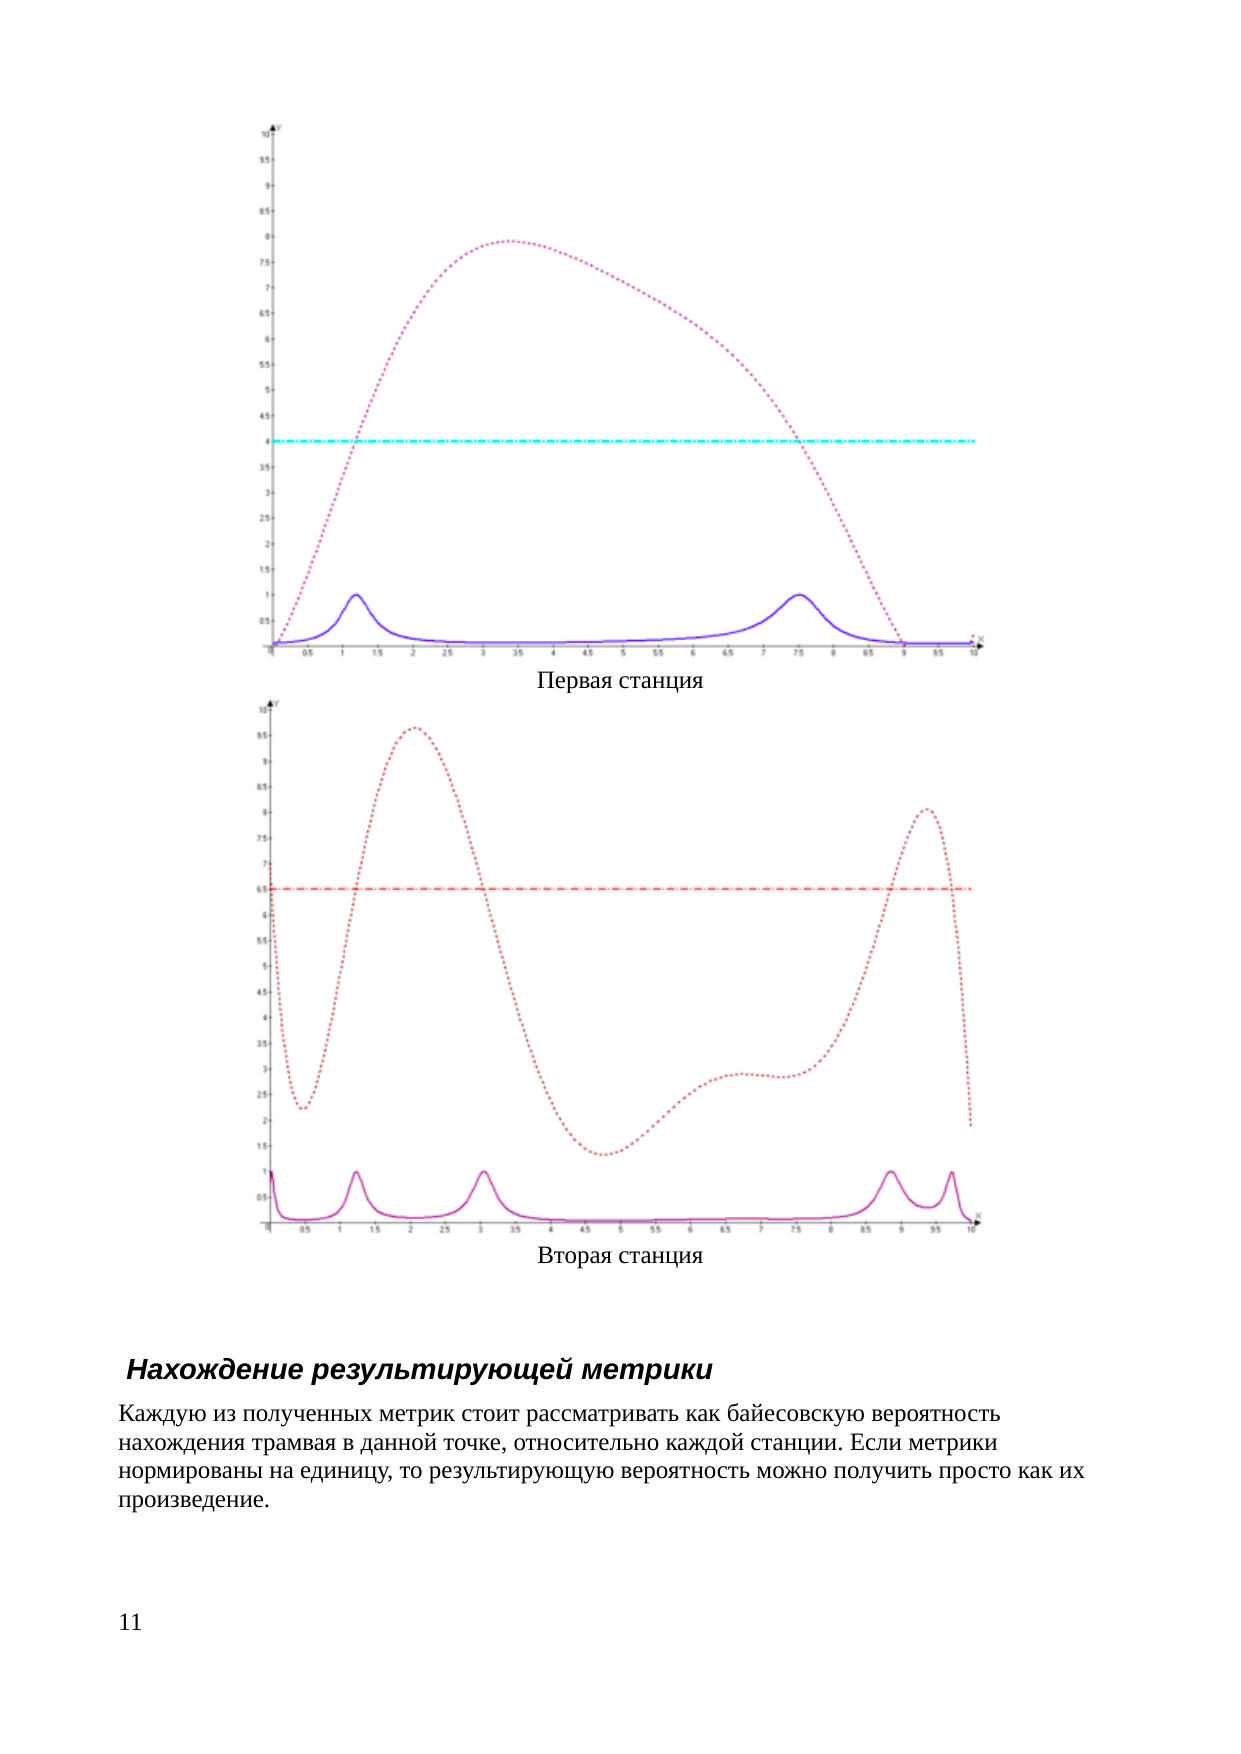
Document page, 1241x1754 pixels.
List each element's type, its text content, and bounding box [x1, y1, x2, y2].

text Каждую из полученных метрик стоит рассматривать как байесовскую вероятность нахождения трамвая в данной точке, относительно каждой станции. Если метрики нормированы на единицу, то результирующую вероятность можно получить просто как их произведение. [118, 1398, 1122, 1513]
text Первая станция [118, 118, 1122, 694]
text Вторая станция [118, 694, 1122, 1269]
subtitle Нахождение результирующей метрики [118, 1352, 1122, 1385]
picture [248, 118, 992, 665]
picture [248, 693, 992, 1241]
